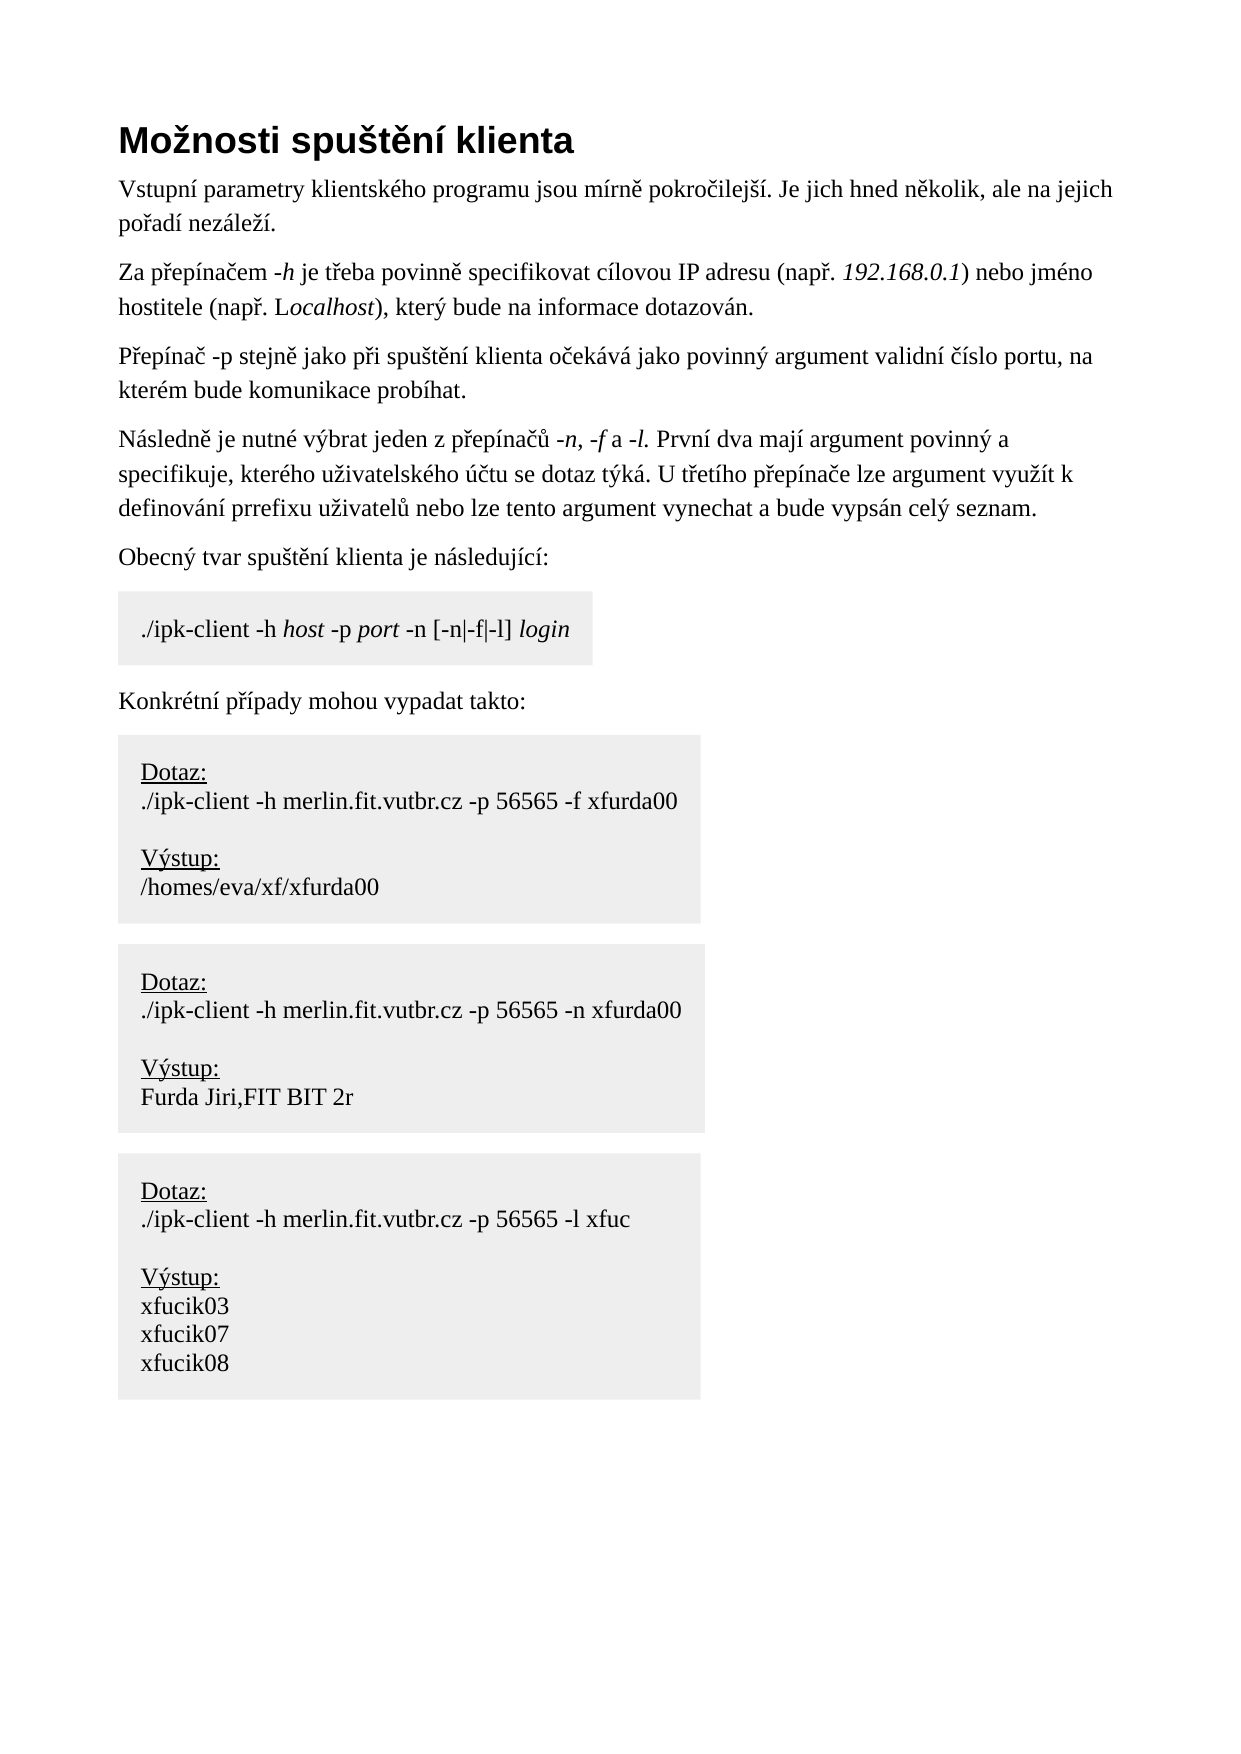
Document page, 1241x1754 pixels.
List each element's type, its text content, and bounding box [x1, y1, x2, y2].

text Obecný tvar spuštění klienta je následující: [118, 542, 1122, 571]
text Vstupní parametry klientského programu jsou mírně pokročilejší. Je jich hned několik, ale na jejich pořadí nezáleží. [118, 174, 1122, 237]
text Za přepínačem -h je třeba povinně specifikovat cílovou IP adresu (např. 192.168.0.1) nebo jméno hostitele (např. Localhost), který bude na informace dotazován. [118, 257, 1122, 321]
text Přepínač -p stejně jako při spuštění klienta očekává jako povinný argument validní číslo portu, na kterém bude komunikace probíhat. [118, 341, 1122, 404]
text Následně je nutné výbrat jeden z přepínačů -n, -f a -l. První dva mají argument povinný a specifikuje, kterého uživatelského účtu se dotaz týká. U třetího přepínače lze argument využít k definování prrefixu uživatelů nebo lze tento argument vynechat a bude vypsán celý seznam. [118, 424, 1122, 522]
text Konkrétní případy mohou vypadat takto: [118, 686, 1122, 714]
subtitle Možnosti spuštění klienta [118, 118, 1122, 161]
